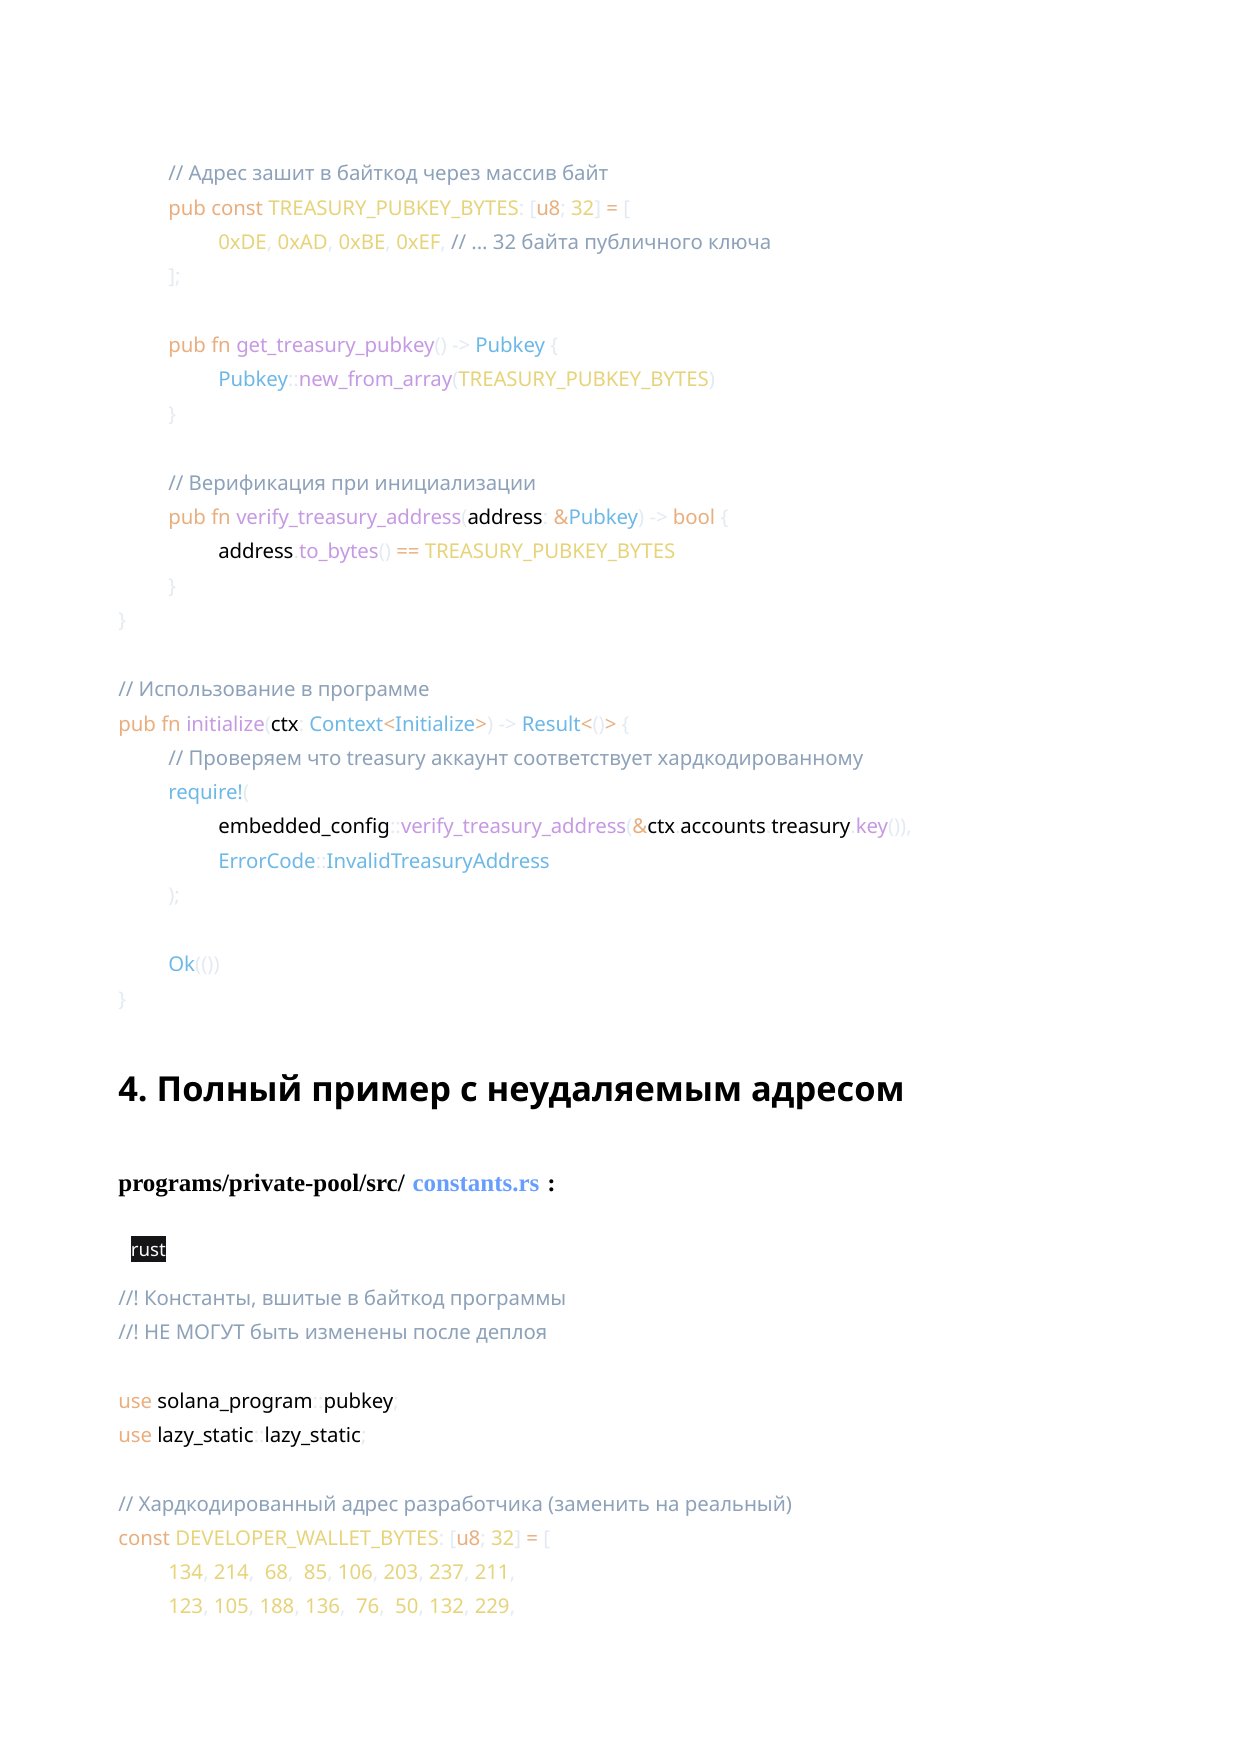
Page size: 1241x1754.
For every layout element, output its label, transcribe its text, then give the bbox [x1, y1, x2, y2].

text pub fn get_treasury_pubkey() -> Pubkey { [118, 324, 1122, 359]
text address.to_bytes() == TREASURY_PUBKEY_BYTES [118, 531, 1122, 565]
text programs/private-pool/src/ [118, 1162, 405, 1203]
text // Хардкодированный адрес разработчика (заменить на реальный) [118, 1483, 1122, 1517]
text } [118, 599, 1122, 634]
text 0xDE, 0xAD, 0xBE, 0xEF, // ... 32 байта публичного ключа [118, 221, 1122, 256]
text 123, 105, 188, 136, 76, 50, 132, 229, [118, 1586, 1122, 1620]
text //! Константы, вшитые в байткод программы [118, 1276, 1122, 1311]
text pub fn verify_treasury_address(address: &Pubkey) -> bool { [118, 496, 1122, 531]
text ErrorCode::InvalidTreasuryAddress [118, 840, 1122, 874]
text pub fn initialize(ctx: Context<Initialize>) -> Result<()> { [118, 702, 1122, 737]
text //! НЕ МОГУТ быть изменены после деплоя [118, 1311, 1122, 1345]
text rust [131, 1234, 1122, 1262]
text Ok(()) [118, 943, 1122, 977]
text embedded_config::verify_treasury_address(&ctx.accounts.treasury.key()), [118, 806, 1122, 840]
text // Проверяем что treasury аккаунт соответствует хардкодированному [118, 737, 1122, 771]
text constants.rs [410, 1165, 542, 1199]
text } [118, 977, 1122, 1012]
text // Использование в программе [118, 668, 1122, 702]
text : [547, 1162, 1122, 1203]
text // Адрес зашит в байткод через массив байт [118, 152, 1122, 187]
text 134, 214, 68, 85, 106, 203, 237, 211, [118, 1551, 1122, 1586]
text const DEVELOPER_WALLET_BYTES: [u8; 32] = [ [118, 1517, 1122, 1551]
text use lazy_static::lazy_static; [118, 1414, 1122, 1448]
text // Верификация при инициализации [118, 462, 1122, 496]
text } [118, 565, 1122, 599]
text require!( [118, 771, 1122, 806]
text ]; [118, 256, 1122, 290]
text ); [118, 874, 1122, 909]
text Pubkey::new_from_array(TREASURY_PUBKEY_BYTES) [118, 359, 1122, 393]
text use solana_program::pubkey; [118, 1379, 1122, 1414]
text } [118, 393, 1122, 427]
text pub const TREASURY_PUBKEY_BYTES: [u8; 32] = [ [118, 187, 1122, 221]
subtitle 4. Полный пример с неудаляемым адресом [118, 1062, 1122, 1112]
